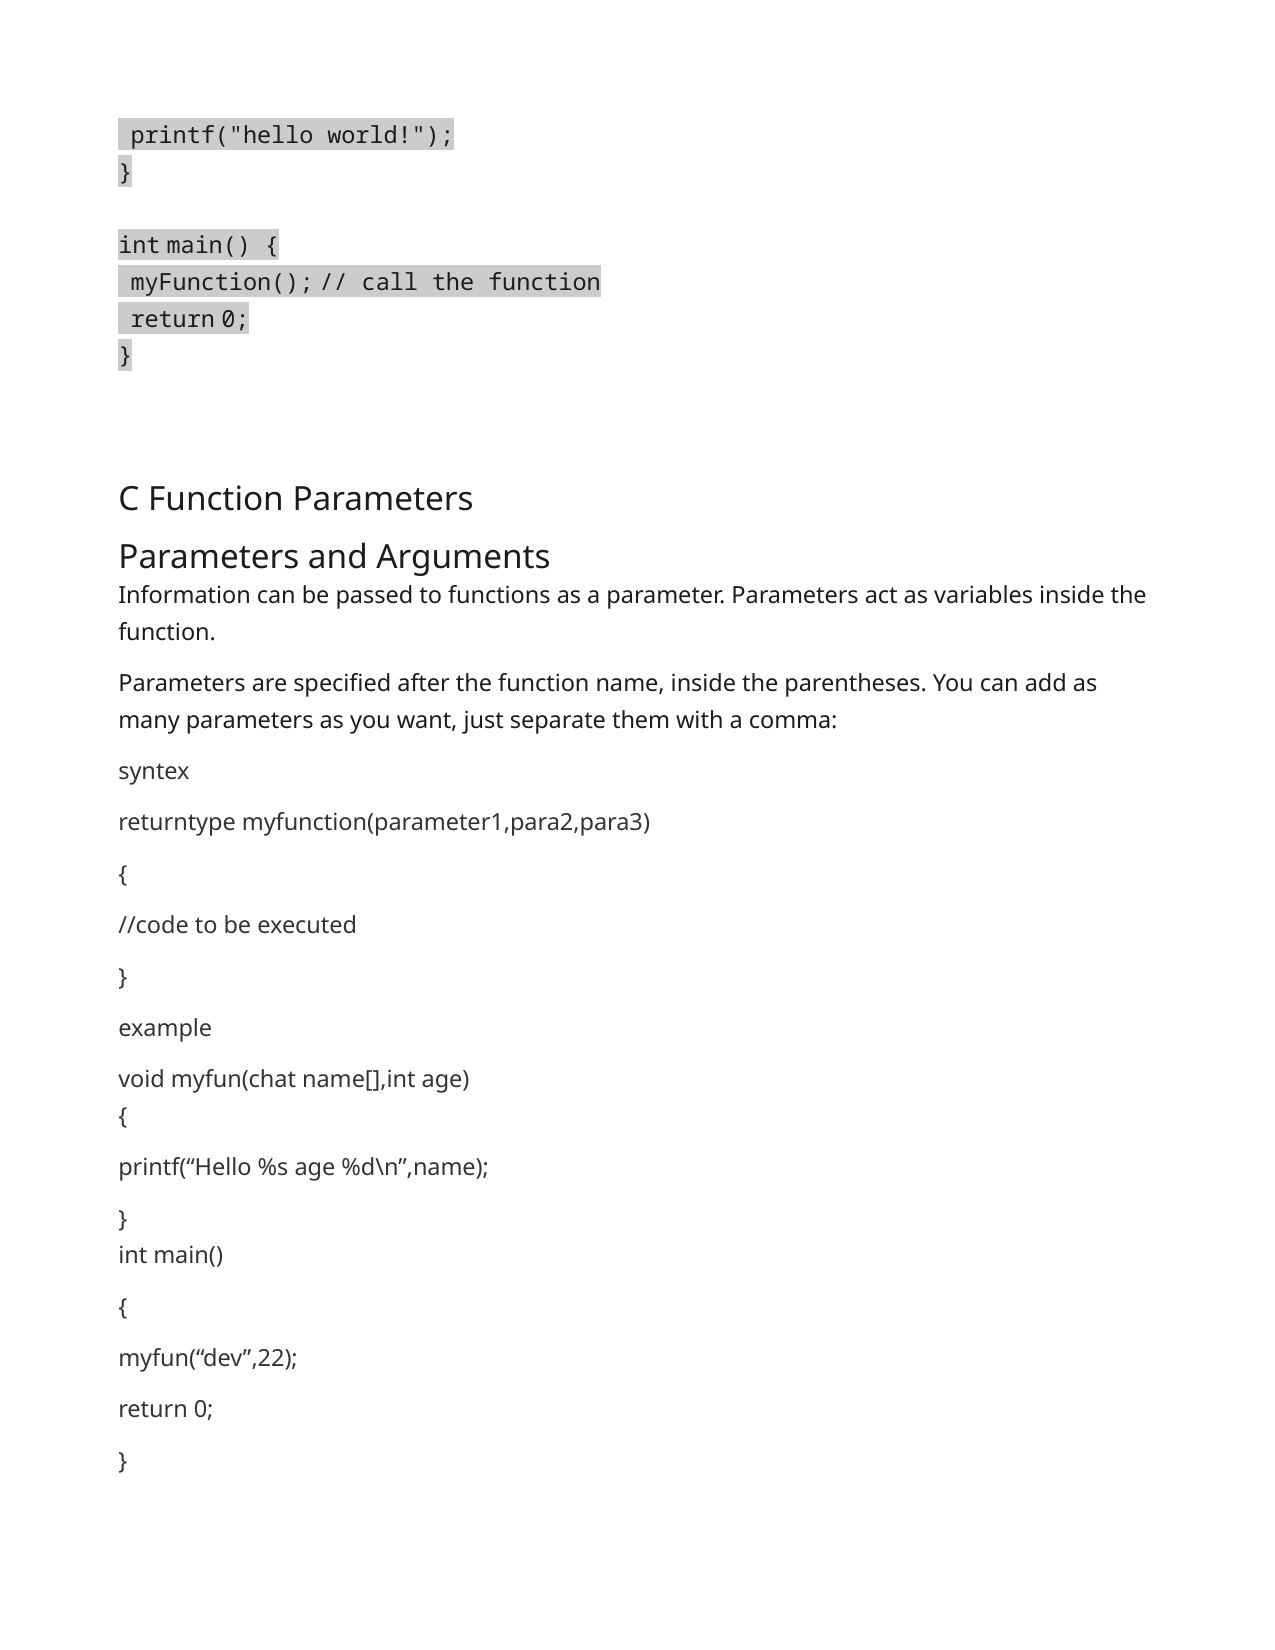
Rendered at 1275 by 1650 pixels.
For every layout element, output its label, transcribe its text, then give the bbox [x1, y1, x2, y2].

text { [118, 857, 1157, 889]
text //code to be executed [118, 908, 1157, 940]
text printf("hello world!"); } int main() { myFunction(); // call the function return 0; } [118, 118, 1157, 407]
text void myfun(chat name[],int age) { [118, 1062, 1157, 1131]
text syntex [118, 754, 1157, 786]
text returntype myfunction(parameter1,para2,para3) [118, 806, 1157, 838]
text return 0; [118, 1393, 1157, 1425]
text { [118, 1290, 1157, 1322]
text example [118, 1011, 1157, 1043]
text Information can be passed to functions as a parameter. Parameters act as variables inside the function. [118, 578, 1157, 647]
subtitle Parameters and Arguments [118, 533, 1157, 578]
text }}void int main() [118, 1202, 1157, 1271]
text Parameters are specified after the function name, inside the parentheses. You can add as many parameters as you want, just separate them with a comma: [118, 666, 1157, 735]
text } [118, 960, 1157, 992]
subtitle C Function Parameters [118, 475, 1157, 520]
text } [118, 1444, 1157, 1476]
text myfun(“dev”,22); [118, 1341, 1157, 1373]
text printf(“Hello %s age %d\n”,name); [118, 1151, 1157, 1183]
